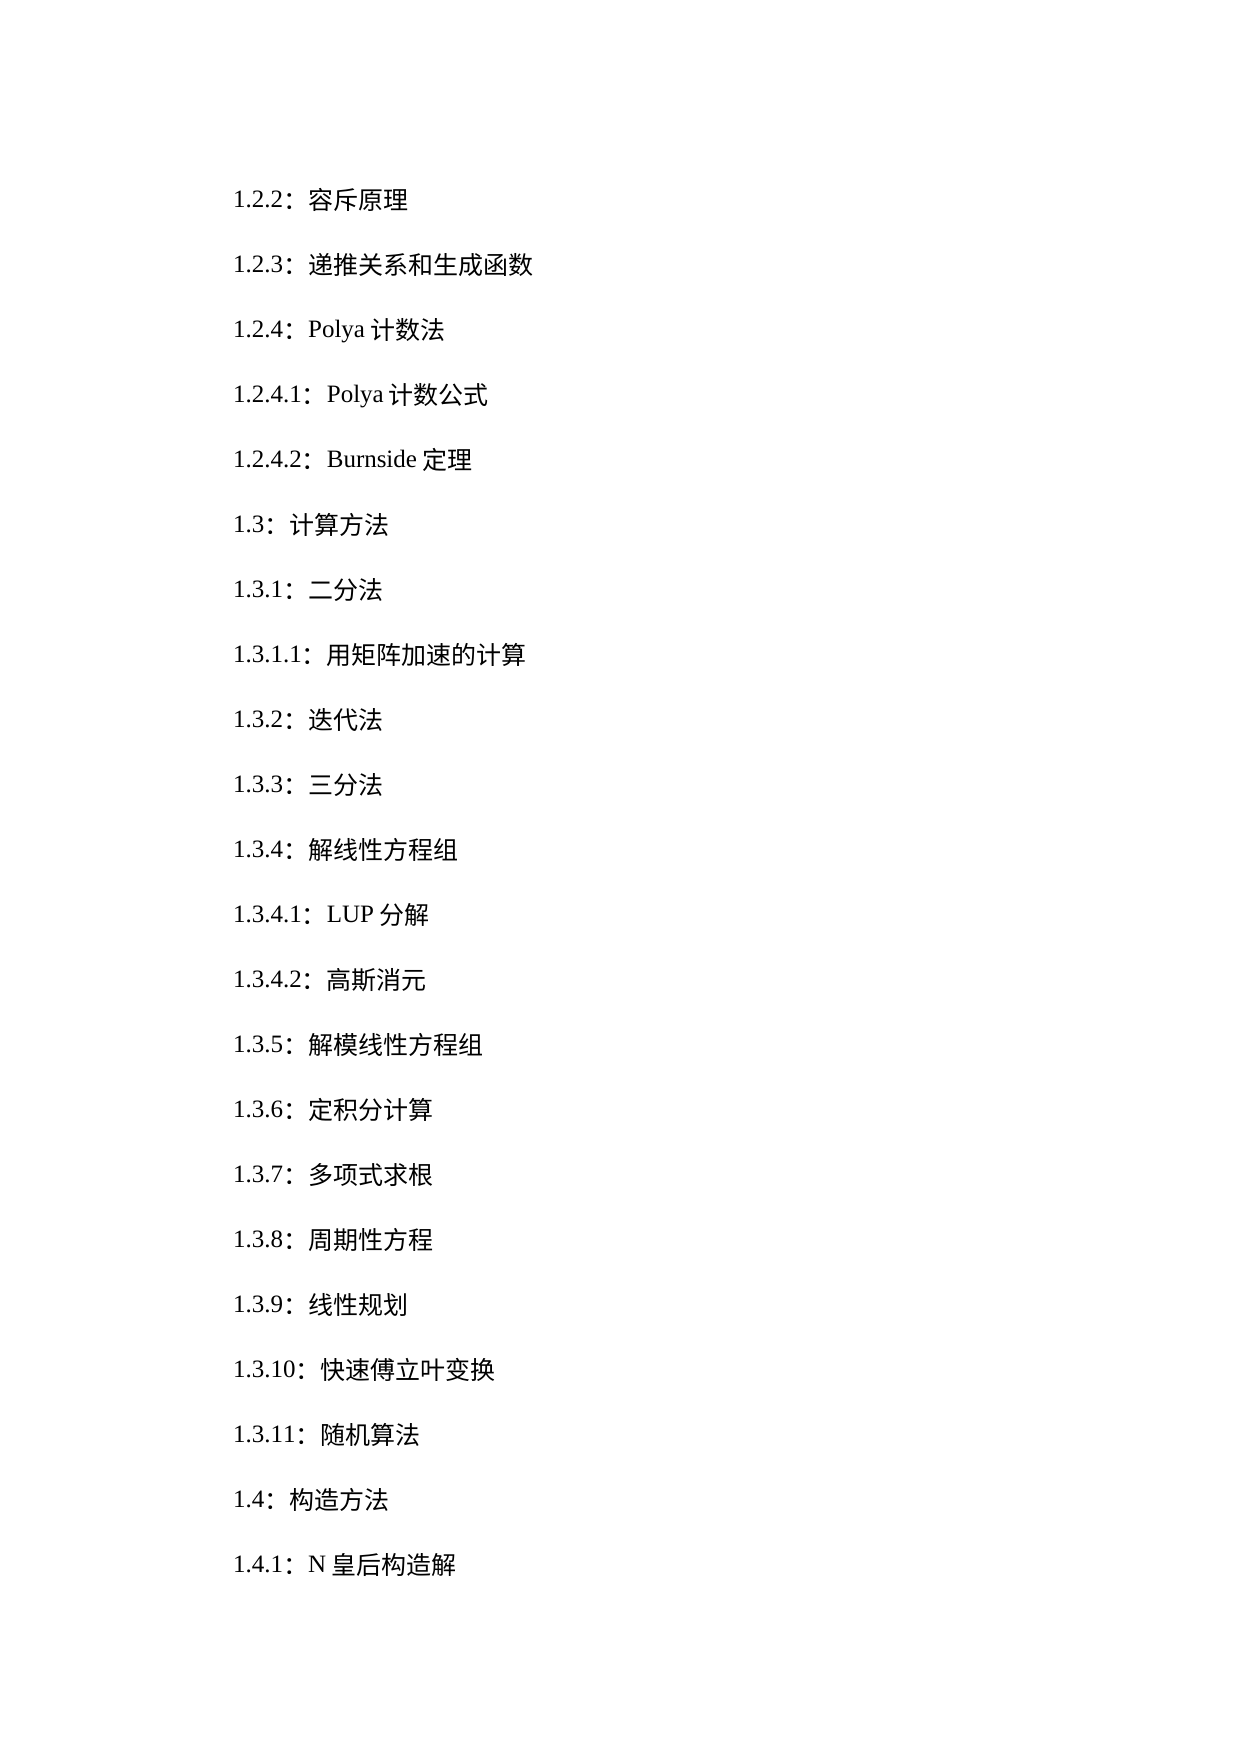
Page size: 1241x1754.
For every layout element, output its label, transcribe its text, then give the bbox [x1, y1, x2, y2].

text 1.3.10：快速傅立叶变换 [187, 1332, 1053, 1397]
text 1.3：计算方法 [187, 487, 1053, 552]
text 1.2.4：Polya计数法 [187, 292, 1053, 357]
text 1.3.9：线性规划 [187, 1267, 1053, 1332]
text 1.2.2：容斥原理 [187, 162, 1053, 227]
text 1.2.4.1：Polya计数公式 [187, 357, 1053, 422]
text 1.3.1.1：用矩阵加速的计算 [187, 617, 1053, 682]
text 1.3.8：周期性方程 [187, 1202, 1053, 1267]
text 1.3.4.2：高斯消元 [187, 942, 1053, 1007]
text 1.3.2：迭代法 [187, 682, 1053, 747]
text 1.4.1：N皇后构造解 [187, 1527, 1053, 1592]
text 1.2.3：递推关系和生成函数 [187, 227, 1053, 292]
text 1.3.3：三分法 [187, 747, 1053, 812]
text 1.3.4：解线性方程组 [187, 812, 1053, 877]
text 1.3.6：定积分计算 [187, 1072, 1053, 1137]
text 1.3.11：随机算法 [187, 1397, 1053, 1462]
text 1.3.4.1：LUP分解 [187, 877, 1053, 942]
text 1.4：构造方法 [187, 1462, 1053, 1527]
text 1.3.5：解模线性方程组 [187, 1007, 1053, 1072]
text 1.2.4.2：Burnside定理 [187, 422, 1053, 487]
text 1.3.7：多项式求根 [187, 1137, 1053, 1202]
text 1.3.1：二分法 [187, 552, 1053, 617]
